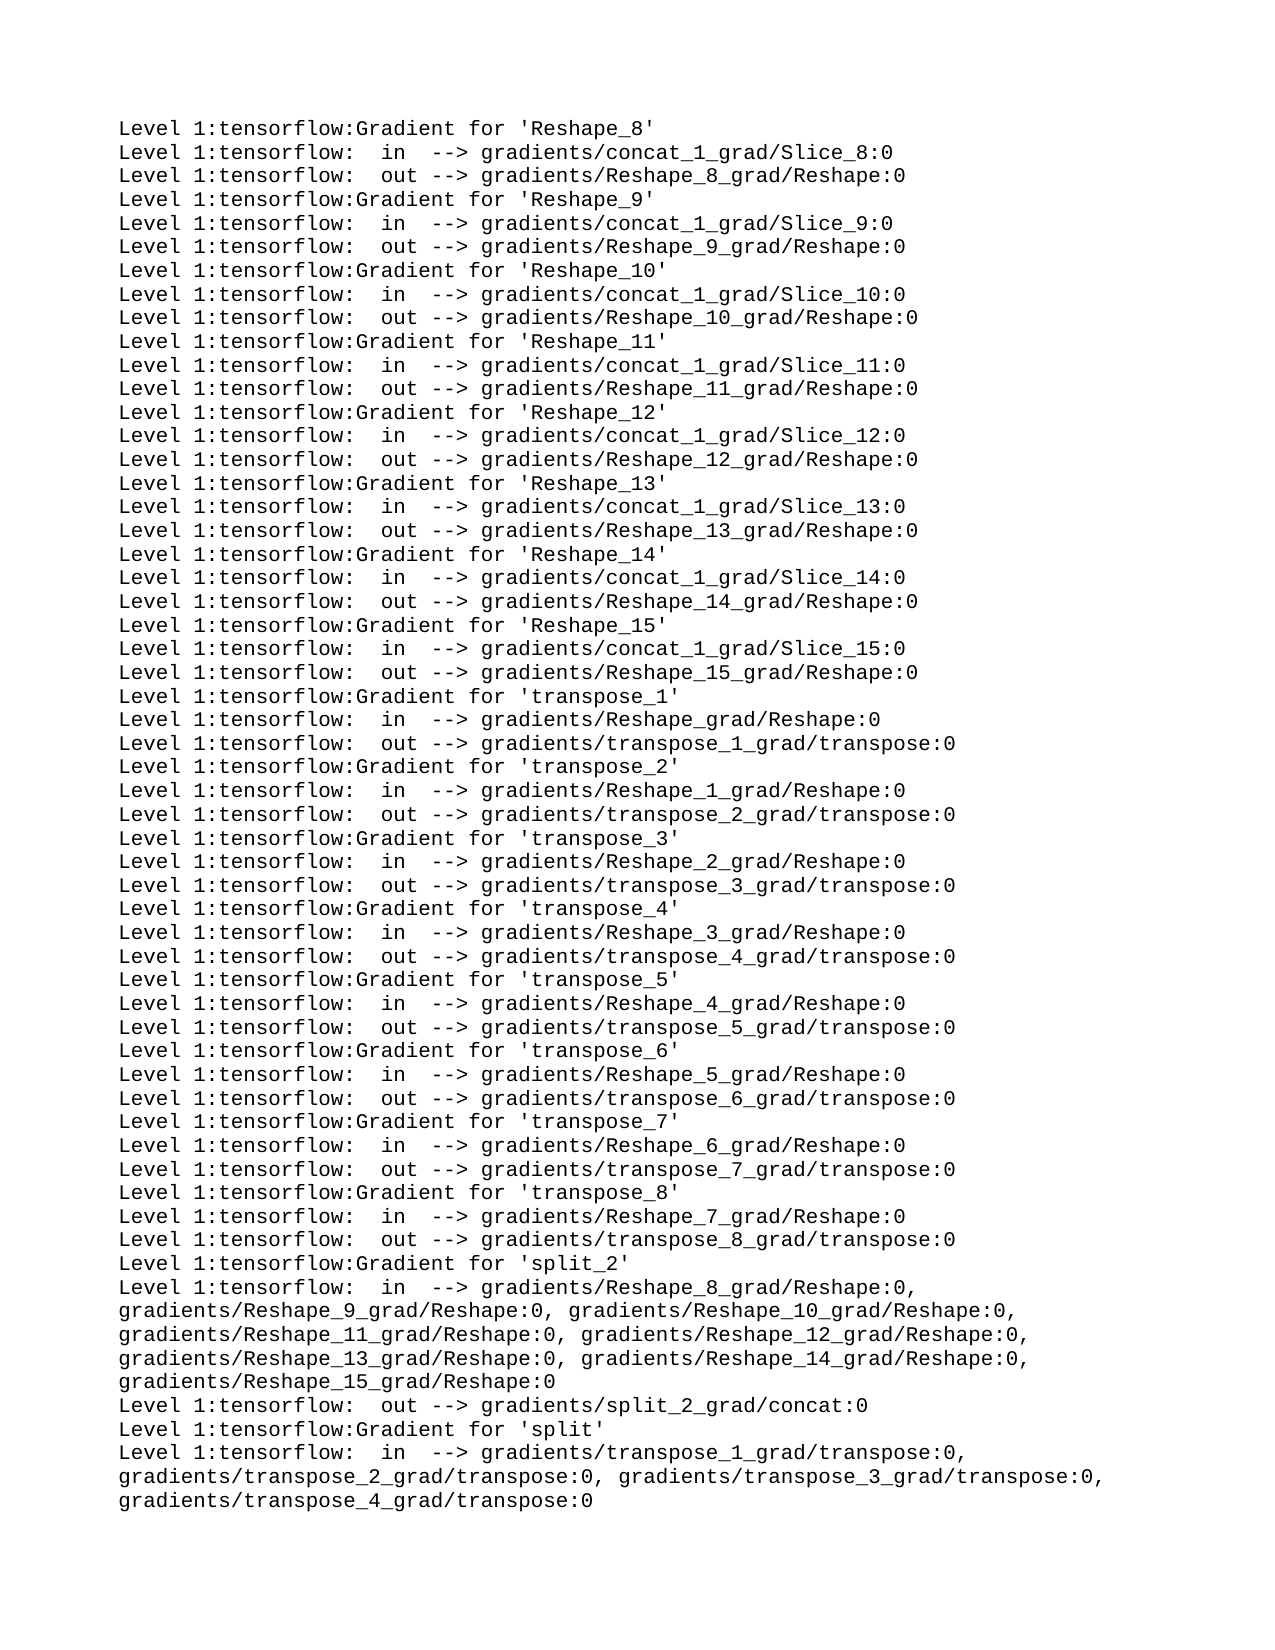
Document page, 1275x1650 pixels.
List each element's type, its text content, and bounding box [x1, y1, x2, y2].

text Level 1:tensorflow: in --> gradients/concat_1_grad/Slice_13:0 [118, 496, 1157, 520]
text Level 1:tensorflow: out --> gradients/Reshape_11_grad/Reshape:0 [118, 378, 1157, 402]
text Level 1:tensorflow: in --> gradients/Reshape_3_grad/Reshape:0 [118, 922, 1157, 946]
text Level 1:tensorflow:Gradient for 'transpose_6' [118, 1040, 1157, 1064]
text Level 1:tensorflow: in --> gradients/Reshape_6_grad/Reshape:0 [118, 1135, 1157, 1158]
text Level 1:tensorflow:Gradient for 'Reshape_12' [118, 402, 1157, 426]
text Level 1:tensorflow:Gradient for 'transpose_7' [118, 1111, 1157, 1135]
text Level 1:tensorflow:Gradient for 'Reshape_15' [118, 615, 1157, 638]
text Level 1:tensorflow:Gradient for 'transpose_3' [118, 827, 1157, 851]
text Level 1:tensorflow:Gradient for 'transpose_4' [118, 898, 1157, 922]
text Level 1:tensorflow: in --> gradients/concat_1_grad/Slice_8:0 [118, 142, 1157, 165]
text Level 1:tensorflow: in --> gradients/Reshape_7_grad/Reshape:0 [118, 1206, 1157, 1229]
text Level 1:tensorflow:Gradient for 'Reshape_11' [118, 331, 1157, 354]
text Level 1:tensorflow:Gradient for 'split_2' [118, 1253, 1157, 1277]
text Level 1:tensorflow: out --> gradients/transpose_3_grad/transpose:0 [118, 875, 1157, 898]
text Level 1:tensorflow: in --> gradients/concat_1_grad/Slice_12:0 [118, 426, 1157, 449]
text Level 1:tensorflow: out --> gradients/Reshape_14_grad/Reshape:0 [118, 591, 1157, 615]
text Level 1:tensorflow: in --> gradients/transpose_1_grad/transpose:0, gradients/transpose_2_grad/transpose:0, gradients/transpose_3_grad/transpose:0, gradients/transpose_4_grad/transpose:0 [118, 1442, 1157, 1513]
text Level 1:tensorflow:Gradient for 'transpose_2' [118, 757, 1157, 780]
text Level 1:tensorflow: out --> gradients/transpose_4_grad/transpose:0 [118, 946, 1157, 969]
text Level 1:tensorflow: out --> gradients/transpose_2_grad/transpose:0 [118, 804, 1157, 827]
text Level 1:tensorflow: out --> gradients/Reshape_10_grad/Reshape:0 [118, 307, 1157, 331]
text Level 1:tensorflow: out --> gradients/Reshape_8_grad/Reshape:0 [118, 165, 1157, 189]
text Level 1:tensorflow:Gradient for 'Reshape_10' [118, 260, 1157, 284]
text Level 1:tensorflow: in --> gradients/concat_1_grad/Slice_11:0 [118, 354, 1157, 378]
text Level 1:tensorflow: out --> gradients/transpose_5_grad/transpose:0 [118, 1017, 1157, 1040]
text Level 1:tensorflow: out --> gradients/Reshape_13_grad/Reshape:0 [118, 520, 1157, 544]
text Level 1:tensorflow: in --> gradients/Reshape_grad/Reshape:0 [118, 709, 1157, 733]
text Level 1:tensorflow:Gradient for 'transpose_5' [118, 969, 1157, 993]
text Level 1:tensorflow: out --> gradients/transpose_7_grad/transpose:0 [118, 1158, 1157, 1182]
text Level 1:tensorflow: in --> gradients/Reshape_4_grad/Reshape:0 [118, 993, 1157, 1017]
text Level 1:tensorflow: out --> gradients/Reshape_12_grad/Reshape:0 [118, 449, 1157, 473]
text Level 1:tensorflow: in --> gradients/concat_1_grad/Slice_14:0 [118, 567, 1157, 591]
text Level 1:tensorflow: in --> gradients/Reshape_5_grad/Reshape:0 [118, 1064, 1157, 1088]
text Level 1:tensorflow:Gradient for 'transpose_8' [118, 1182, 1157, 1206]
text Level 1:tensorflow: in --> gradients/concat_1_grad/Slice_15:0 [118, 638, 1157, 662]
text Level 1:tensorflow:Gradient for 'Reshape_9' [118, 189, 1157, 213]
text Level 1:tensorflow: out --> gradients/transpose_1_grad/transpose:0 [118, 733, 1157, 757]
text Level 1:tensorflow: out --> gradients/transpose_6_grad/transpose:0 [118, 1088, 1157, 1111]
text Level 1:tensorflow:Gradient for 'Reshape_8' [118, 118, 1157, 142]
text Level 1:tensorflow: in --> gradients/Reshape_8_grad/Reshape:0, gradients/Reshape_9_grad/Reshape:0, gradients/Reshape_10_grad/Reshape:0, gradients/Reshape_11_grad/Reshape:0, gradients/Reshape_12_grad/Reshape:0, gradients/Reshape_13_grad/Reshape:0, gradients/Reshape_14_grad/Reshape:0, gradients/Reshape_15_grad/Reshape:0 [118, 1277, 1157, 1395]
text Level 1:tensorflow: out --> gradients/split_2_grad/concat:0 [118, 1395, 1157, 1419]
text Level 1:tensorflow:Gradient for 'split' [118, 1419, 1157, 1442]
text Level 1:tensorflow: out --> gradients/Reshape_15_grad/Reshape:0 [118, 662, 1157, 686]
text Level 1:tensorflow: in --> gradients/concat_1_grad/Slice_9:0 [118, 213, 1157, 236]
text Level 1:tensorflow: out --> gradients/Reshape_9_grad/Reshape:0 [118, 236, 1157, 260]
text Level 1:tensorflow: in --> gradients/concat_1_grad/Slice_10:0 [118, 284, 1157, 307]
text Level 1:tensorflow: in --> gradients/Reshape_2_grad/Reshape:0 [118, 851, 1157, 875]
text Level 1:tensorflow:Gradient for 'transpose_1' [118, 686, 1157, 709]
text Level 1:tensorflow: out --> gradients/transpose_8_grad/transpose:0 [118, 1229, 1157, 1253]
text Level 1:tensorflow: in --> gradients/Reshape_1_grad/Reshape:0 [118, 780, 1157, 804]
text Level 1:tensorflow:Gradient for 'Reshape_13' [118, 473, 1157, 496]
text Level 1:tensorflow:Gradient for 'Reshape_14' [118, 544, 1157, 567]
